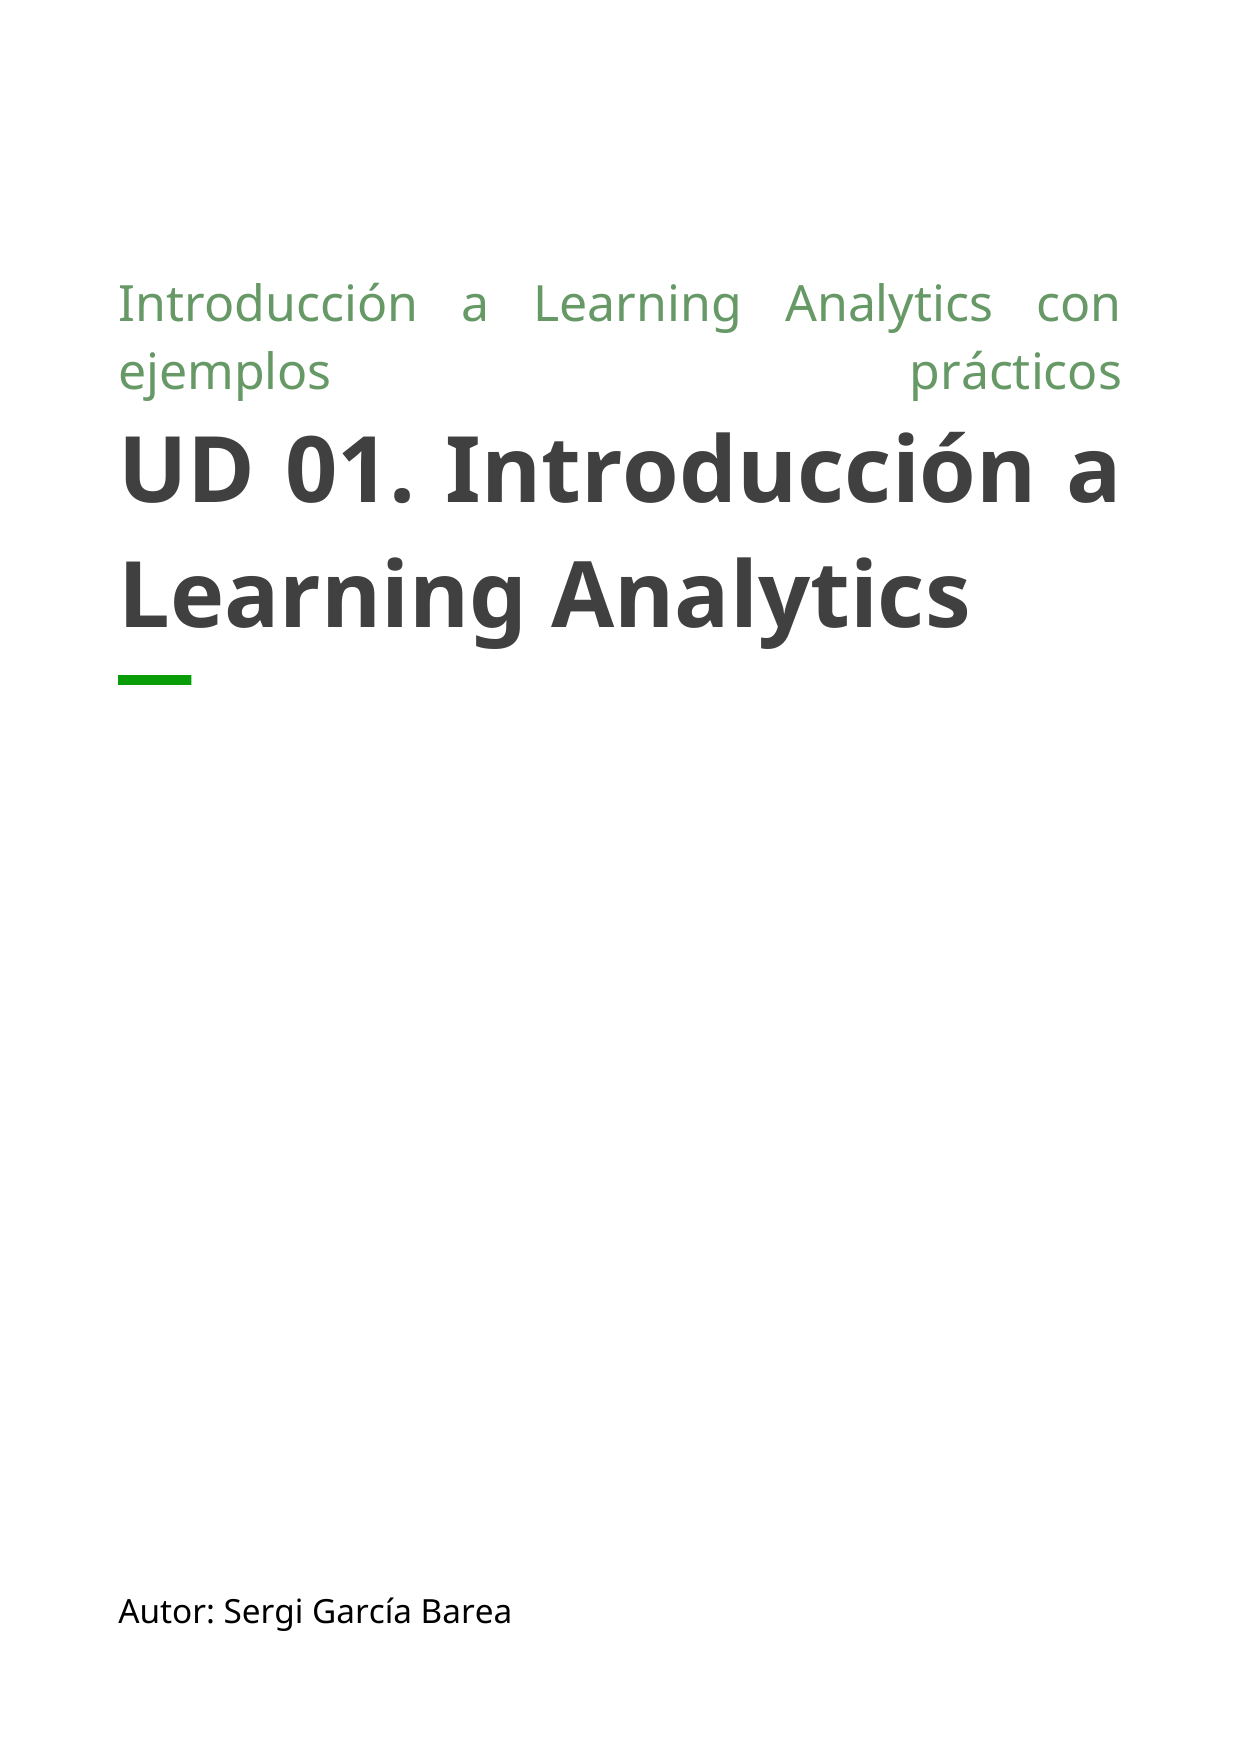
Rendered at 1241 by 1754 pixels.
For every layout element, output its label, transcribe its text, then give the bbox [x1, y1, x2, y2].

text Autor: Sergi García Barea [118, 1588, 1122, 1633]
picture [118, 675, 192, 685]
title Introducción a Learning Analytics con ejemplos prácticos UD 01. Introducción a Learning Analytics [118, 268, 1122, 654]
